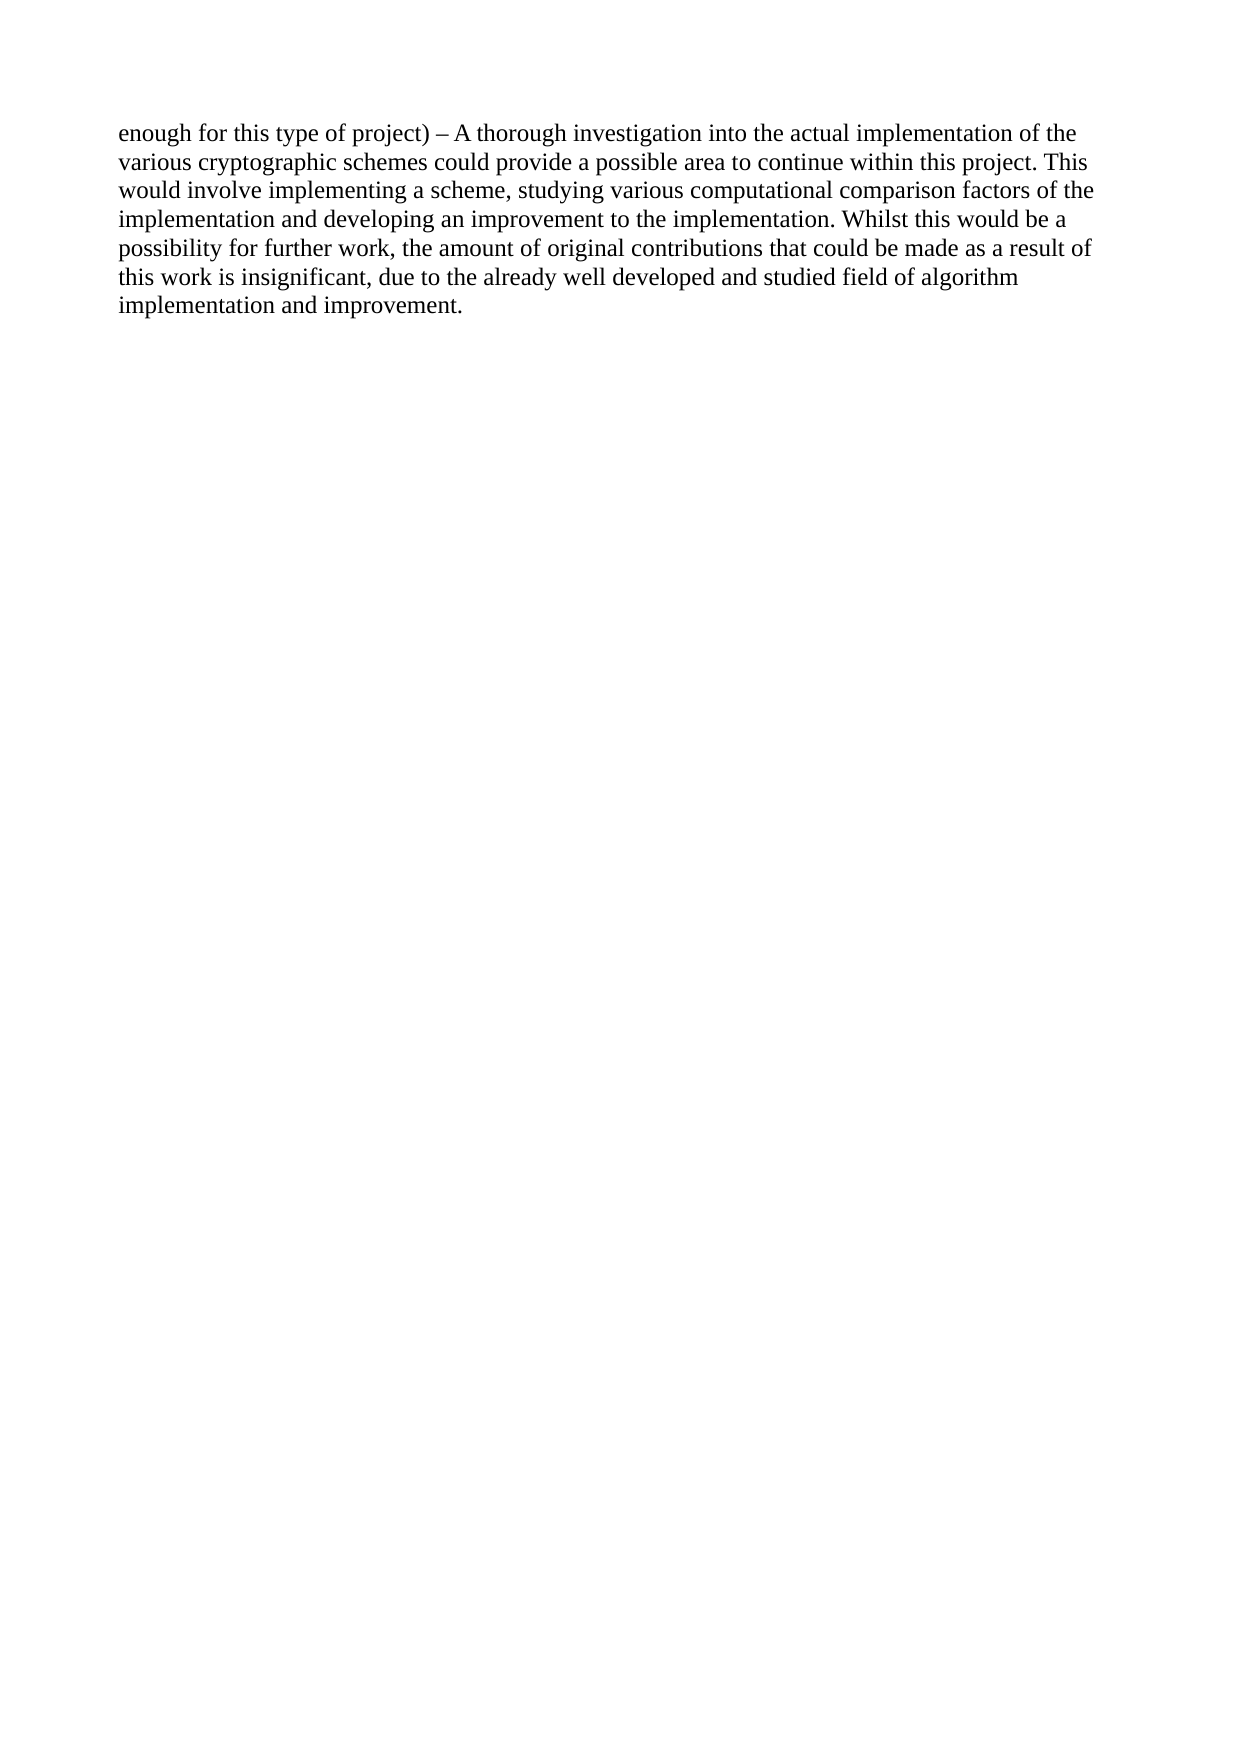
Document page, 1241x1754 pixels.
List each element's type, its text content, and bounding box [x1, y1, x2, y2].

text enough for this type of project) – A thorough investigation into the actual implementation of the various cryptographic schemes could provide a possible area to continue within this project. This would involve implementing a scheme, studying various computational comparison factors of the implementation and developing an improvement to the implementation. Whilst this would be a possibility for further work, the amount of original contributions that could be made as a result of this work is insignificant, due to the already well developed and studied field of algorithm implementation and improvement. [118, 118, 1122, 319]
